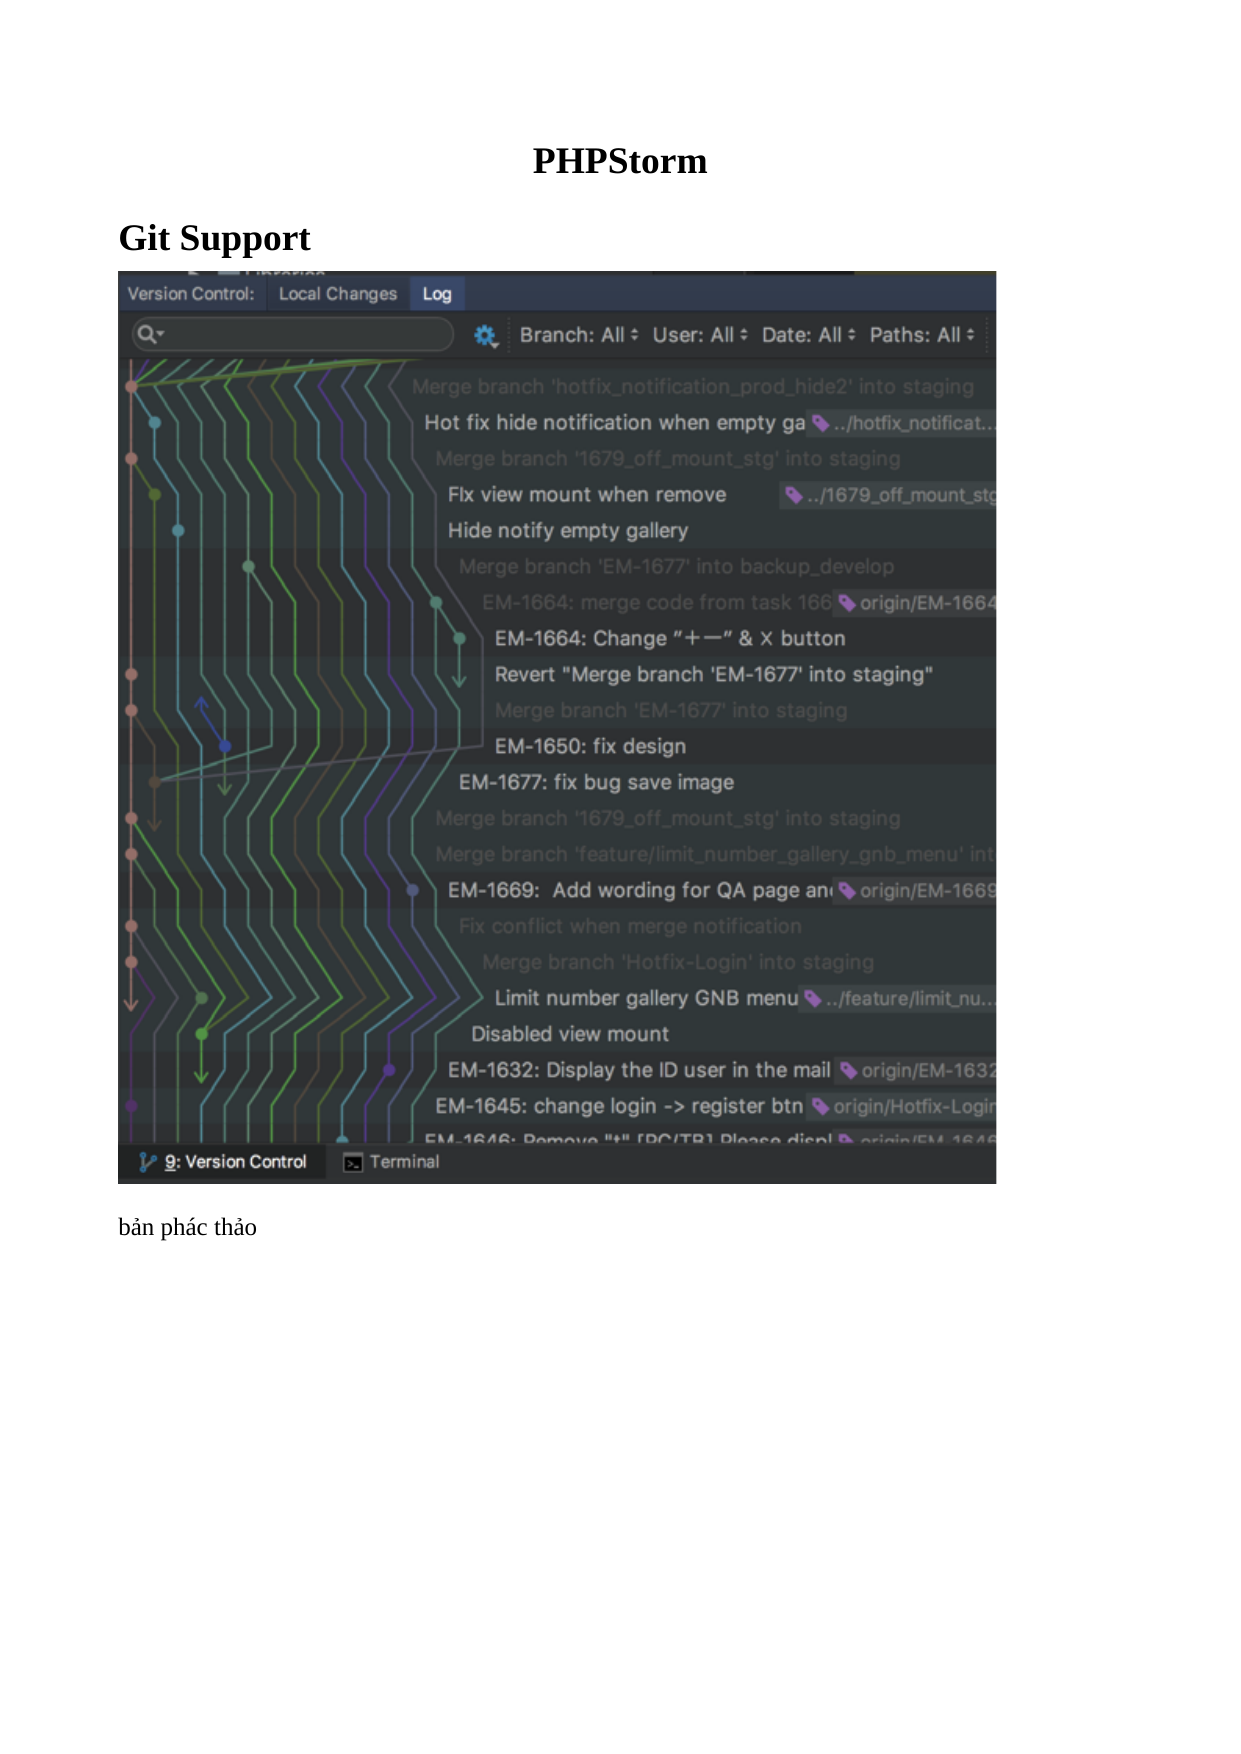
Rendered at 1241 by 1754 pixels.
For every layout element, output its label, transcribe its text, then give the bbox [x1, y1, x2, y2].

subtitle PHPStorm [118, 139, 1122, 182]
text bản phác thảo [118, 1212, 1122, 1241]
subtitle Git Support [118, 215, 1122, 258]
picture [118, 271, 997, 1184]
